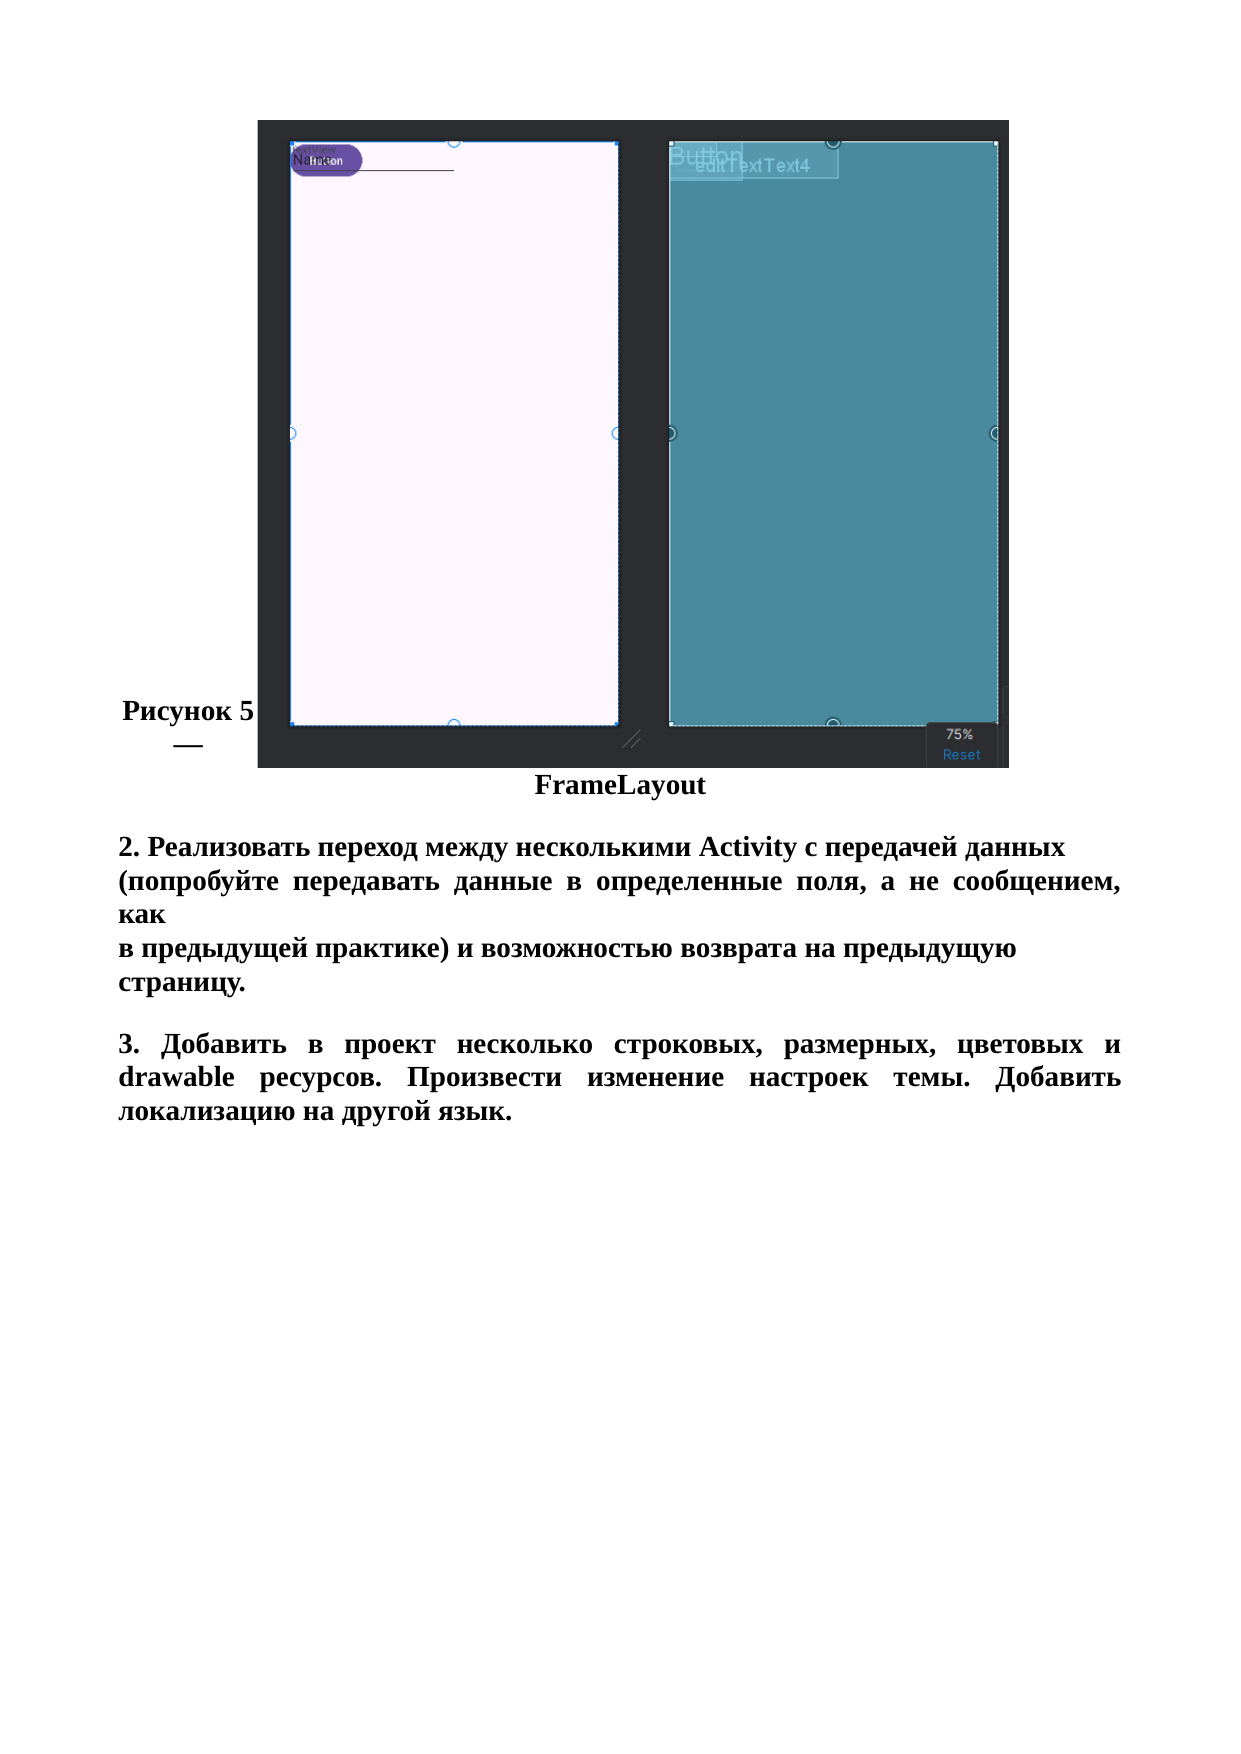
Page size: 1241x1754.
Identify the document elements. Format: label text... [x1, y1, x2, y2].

text 2. Реализовать переход между несколькими Activity с передачей данных [118, 829, 1122, 863]
text в предыдущей практике) и возможностью возврата на предыдущую [118, 930, 1122, 964]
text Рисунок 5 — FrameLayout [118, 693, 1122, 801]
picture [257, 120, 1009, 768]
text страницу. [118, 964, 1122, 997]
text (попробуйте передавать данные в определенные поля, а не сообщением, как [118, 863, 1122, 930]
text 3. Добавить в проект несколько строковых, размерных, цветовых и drawable ресурсов. Произвести изменение настроек темы. Добавить локализацию на другой язык. [118, 1026, 1122, 1127]
